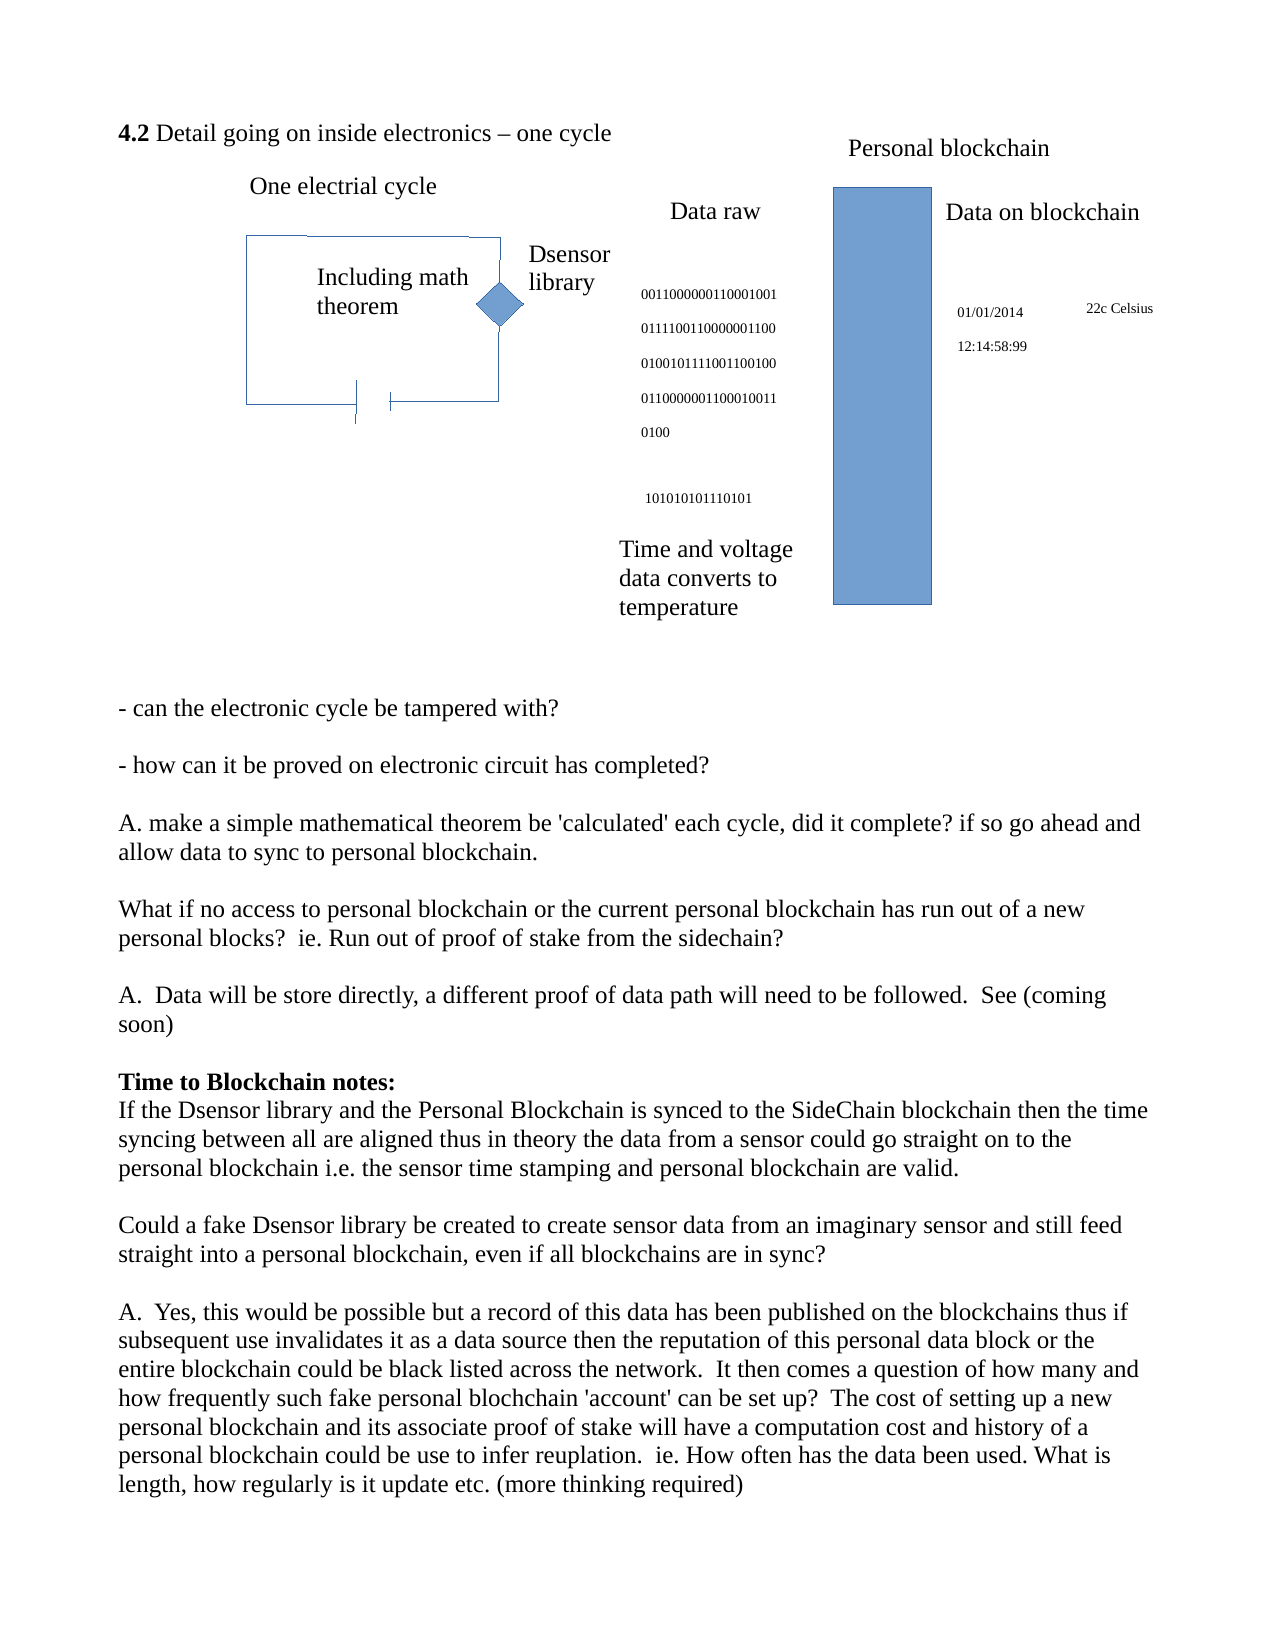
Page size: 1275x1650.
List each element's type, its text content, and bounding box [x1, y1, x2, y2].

text Time to Blockchain notes: [118, 1067, 1157, 1096]
text A. Yes, this would be possible but a record of this data has been published on the blockchains thus if subsequent use invalidates it as a data source then the reputation of this personal data block or the entire blockchain could be black listed across the network. It then comes a question of how many and how frequently such fake personal blochchain 'account' can be set up? The cost of setting up a new personal blockchain and its associate proof of stake will have a computation cost and history of a personal blockchain could be use to infer reuplation. ie. How often has the data been used. What is length, how regularly is it update etc. (more thinking required) [118, 1297, 1157, 1498]
text If the Dsensor library and the Personal Blockchain is synced to the SideChain blockchain then the time syncing between all are aligned thus in theory the data from a sensor could go straight on to the personal blockchain i.e. the sensor time stamping and personal blockchain are valid. [118, 1096, 1157, 1182]
text - can the electronic cycle be tampered with? [118, 693, 1157, 722]
text - how can it be proved on electronic circuit has completed? [118, 751, 1157, 779]
text A. make a simple mathematical theorem be 'calculated' each cycle, did it complete? if so go ahead and allow data to sync to personal blockchain. [118, 808, 1157, 866]
text A. Data will be store directly, a different proof of data path will need to be followed. See (coming soon) [118, 981, 1157, 1038]
text What if no access to personal blockchain or the current personal blockchain has run out of a new personal blocks? ie. Run out of proof of stake from the sidechain? [118, 894, 1157, 952]
text 4.2 Detail going on inside electronics – one cycle [118, 118, 1157, 147]
text Could a fake Dsensor library be created to create sensor data from an imaginary sensor and still feed straight into a personal blockchain, even if all blockchains are in sync? [118, 1211, 1157, 1268]
